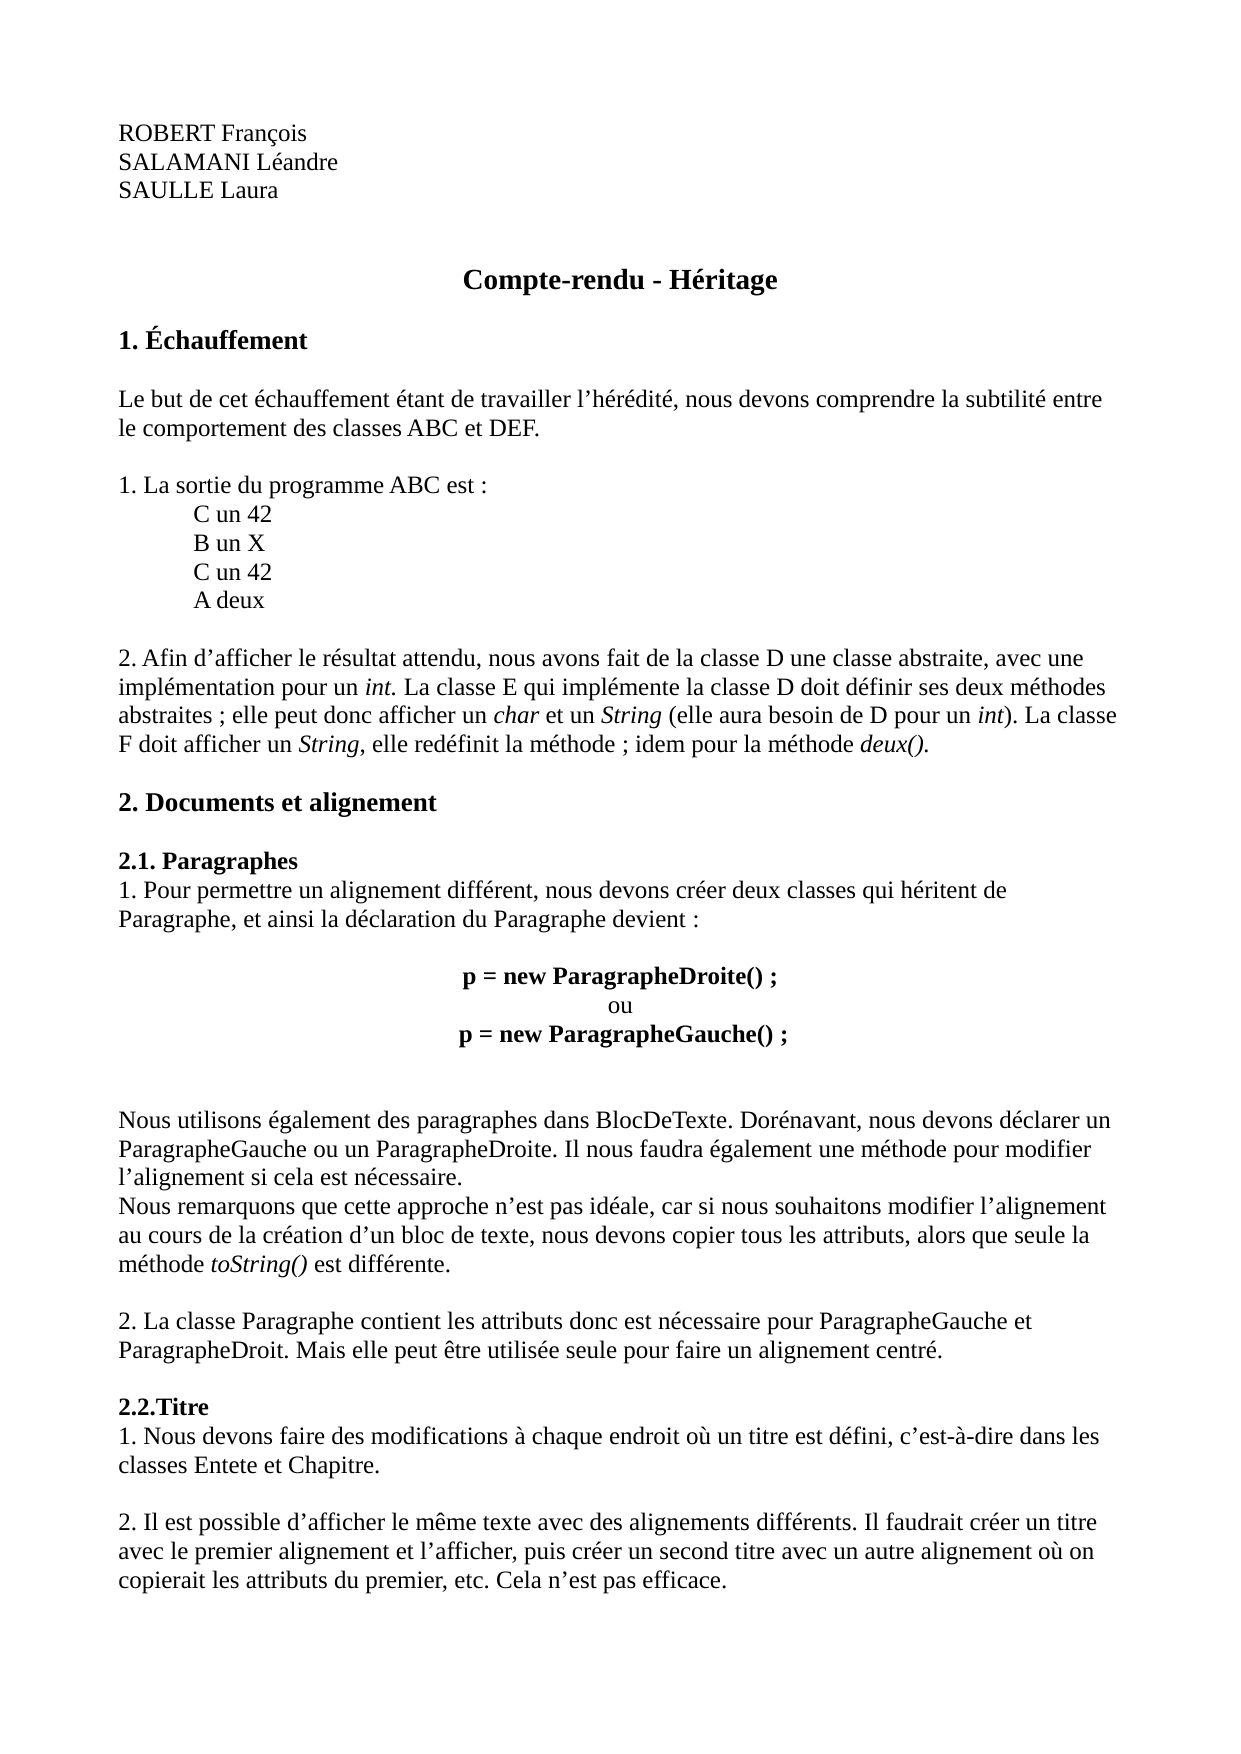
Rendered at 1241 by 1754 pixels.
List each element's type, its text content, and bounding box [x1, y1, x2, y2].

text A deux [118, 585, 1122, 614]
text 2. Afin d’afficher le résultat attendu, nous avons fait de la classe D une classe abstraite, avec une implémentation pour un int. La classe E qui implémente la classe D doit définir ses deux méthodes abstraites ; elle peut donc afficher un char et un String (elle aura besoin de D pour un int). La classe F doit afficher un String, elle redéfinit la méthode ; idem pour la méthode deux(). [118, 643, 1122, 758]
text 1. La sortie du programme ABC est : [118, 470, 1122, 499]
text C un 42 [118, 499, 1122, 528]
text 1. Nous devons faire des modifications à chaque endroit où un titre est défini, c’est-à-dire dans les classes Entete et Chapitre. [118, 1421, 1122, 1479]
text Le but de cet échauffement étant de travailler l’hérédité, nous devons comprendre la subtilité entre le comportement des classes ABC et DEF. [118, 384, 1122, 442]
text 2.2.Titre [118, 1392, 1122, 1421]
text Nous utilisons également des paragraphes dans BlocDeTexte. Dorénavant, nous devons déclarer un ParagrapheGauche ou un ParagrapheDroite. Il nous faudra également une méthode pour modifier l’alignement si cela est nécessaire. [118, 1105, 1122, 1191]
text ou [118, 990, 1122, 1019]
text 2. Il est possible d’afficher le même texte avec des alignements différents. Il faudrait créer un titre avec le premier alignement et l’afficher, puis créer un second titre avec un autre alignement où on copierait les attributs du premier, etc. Cela n’est pas efficace. [118, 1507, 1122, 1594]
text SALAMANI Léandre [118, 147, 1122, 176]
text B un X [118, 528, 1122, 557]
text Compte-rendu - Héritage [118, 262, 1122, 295]
text SAULLE Laura [118, 176, 1122, 204]
text 1. Échauffement [118, 324, 1122, 355]
text p = new ParagrapheGauche() ; [118, 1019, 1122, 1048]
text Nous remarquons que cette approche n’est pas idéale, car si nous souhaitons modifier l’alignement au cours de la création d’un bloc de texte, nous devons copier tous les attributs, alors que seule la méthode toString() est différente. [118, 1191, 1122, 1277]
text ROBERT François [118, 118, 1122, 147]
text 2.1. Paragraphes [118, 846, 1122, 875]
text 1. Pour permettre un alignement différent, nous devons créer deux classes qui héritent de Paragraphe, et ainsi la déclaration du Paragraphe devient : [118, 875, 1122, 933]
text 2. La classe Paragraphe contient les attributs donc est nécessaire pour ParagrapheGauche et ParagrapheDroit. Mais elle peut être utilisée seule pour faire un alignement centré. [118, 1306, 1122, 1364]
text 2. Documents et alignement [118, 787, 1122, 818]
text C un 42 [118, 557, 1122, 585]
text p = new ParagrapheDroite() ; [118, 961, 1122, 990]
